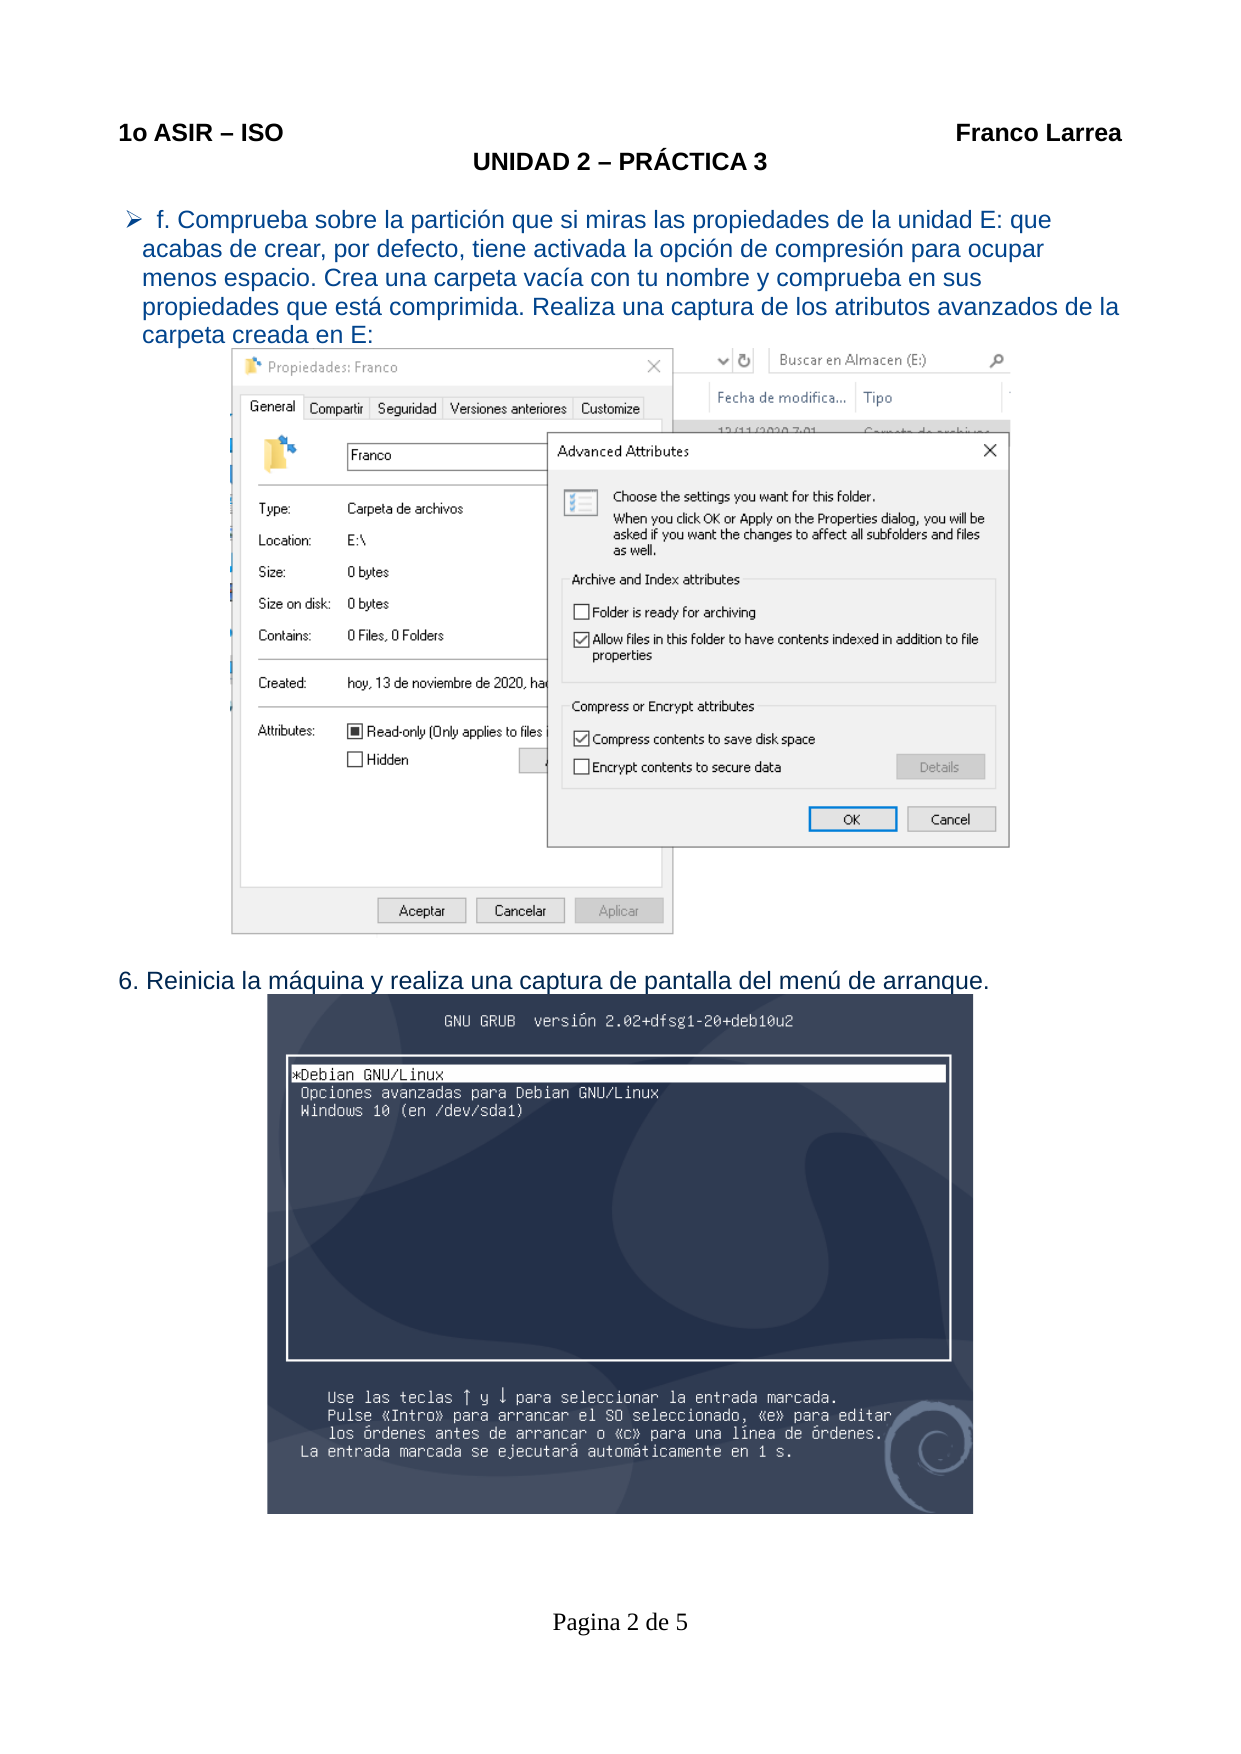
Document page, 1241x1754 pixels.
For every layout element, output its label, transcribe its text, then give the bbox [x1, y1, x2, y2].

subtitle 6. Reinicia la máquina y realiza una captura de pantalla del menú de arranque. [118, 966, 1122, 995]
picture [267, 994, 974, 1514]
picture [230, 348, 1011, 938]
subtitle f. Comprueba sobre la partición que si miras las propiedades de la unidad E: que acabas de crear, por defecto, tiene activada la opción de compresión para ocupar menos espacio. Crea una carpeta vacía con tu nombre y comprueba en sus propiedades que está comprimida. Realiza una captura de los atributos avanzados de la carpeta creada en E: [124, 205, 1122, 349]
